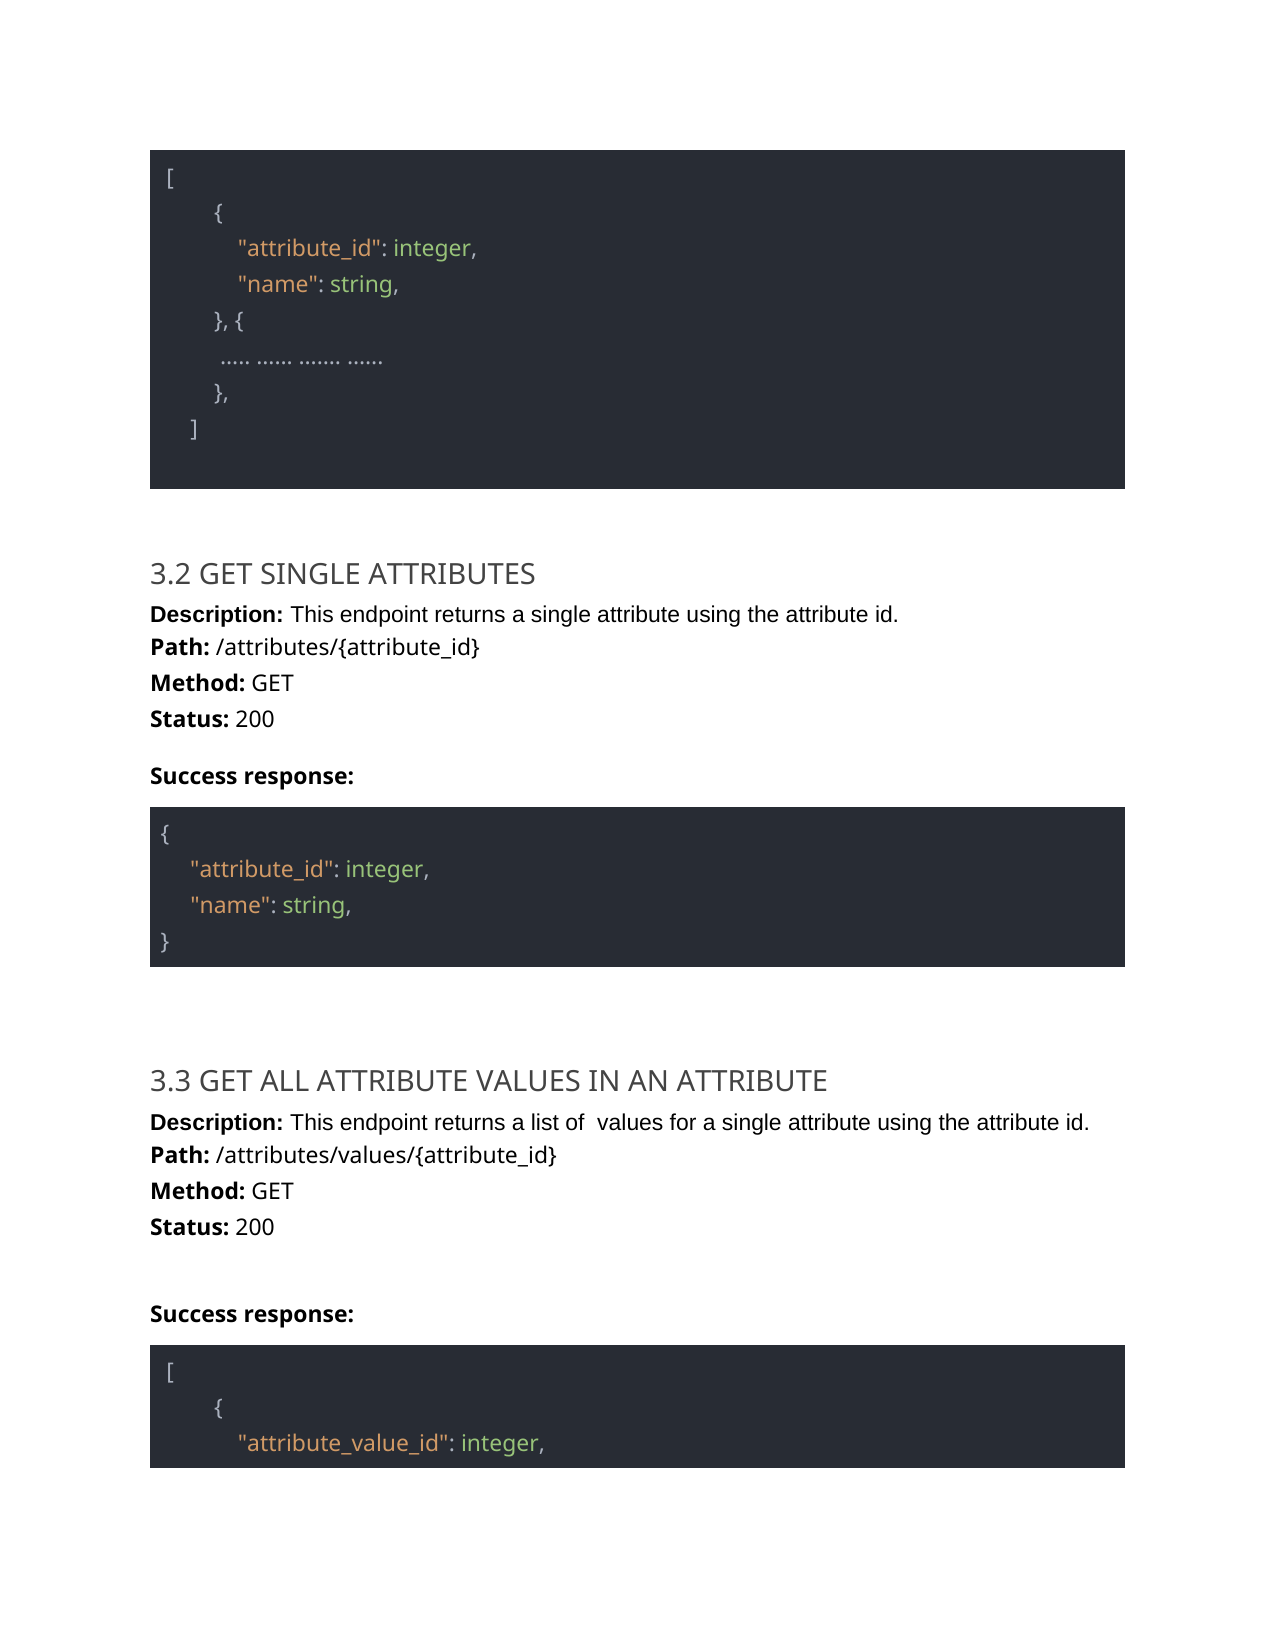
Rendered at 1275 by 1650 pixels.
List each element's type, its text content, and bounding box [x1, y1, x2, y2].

table_header { "attribute_id": integer, "name": string, } [150, 807, 1125, 967]
text Status: 200 [150, 1211, 1125, 1242]
text Status: 200 [150, 703, 1125, 734]
text Success response: [150, 1298, 1125, 1329]
text Path: /attributes/{attribute_id} [150, 631, 1125, 663]
subtitle 3.3 GET ALL ATTRIBUTE VALUES IN AN ATTRIBUTE [150, 1061, 1125, 1100]
text Description: This endpoint returns a single attribute using the attribute id. [150, 601, 1125, 627]
text Path: /attributes/values/{attribute_id} [150, 1139, 1125, 1170]
text Method: GET [150, 1175, 1125, 1206]
text Success response: [150, 760, 1125, 791]
text Method: GET [150, 667, 1125, 698]
table_header [ { "attribute_value_id": integer, [150, 1345, 1125, 1468]
subtitle 3.2 GET SINGLE ATTRIBUTES [150, 553, 1125, 593]
table_header [ { "attribute_id": integer, "name": string, }, { ….. …… ……. …... }, ] [150, 150, 1125, 489]
text Description: This endpoint returns a list of values for a single attribute using the attribute id. [150, 1108, 1125, 1135]
